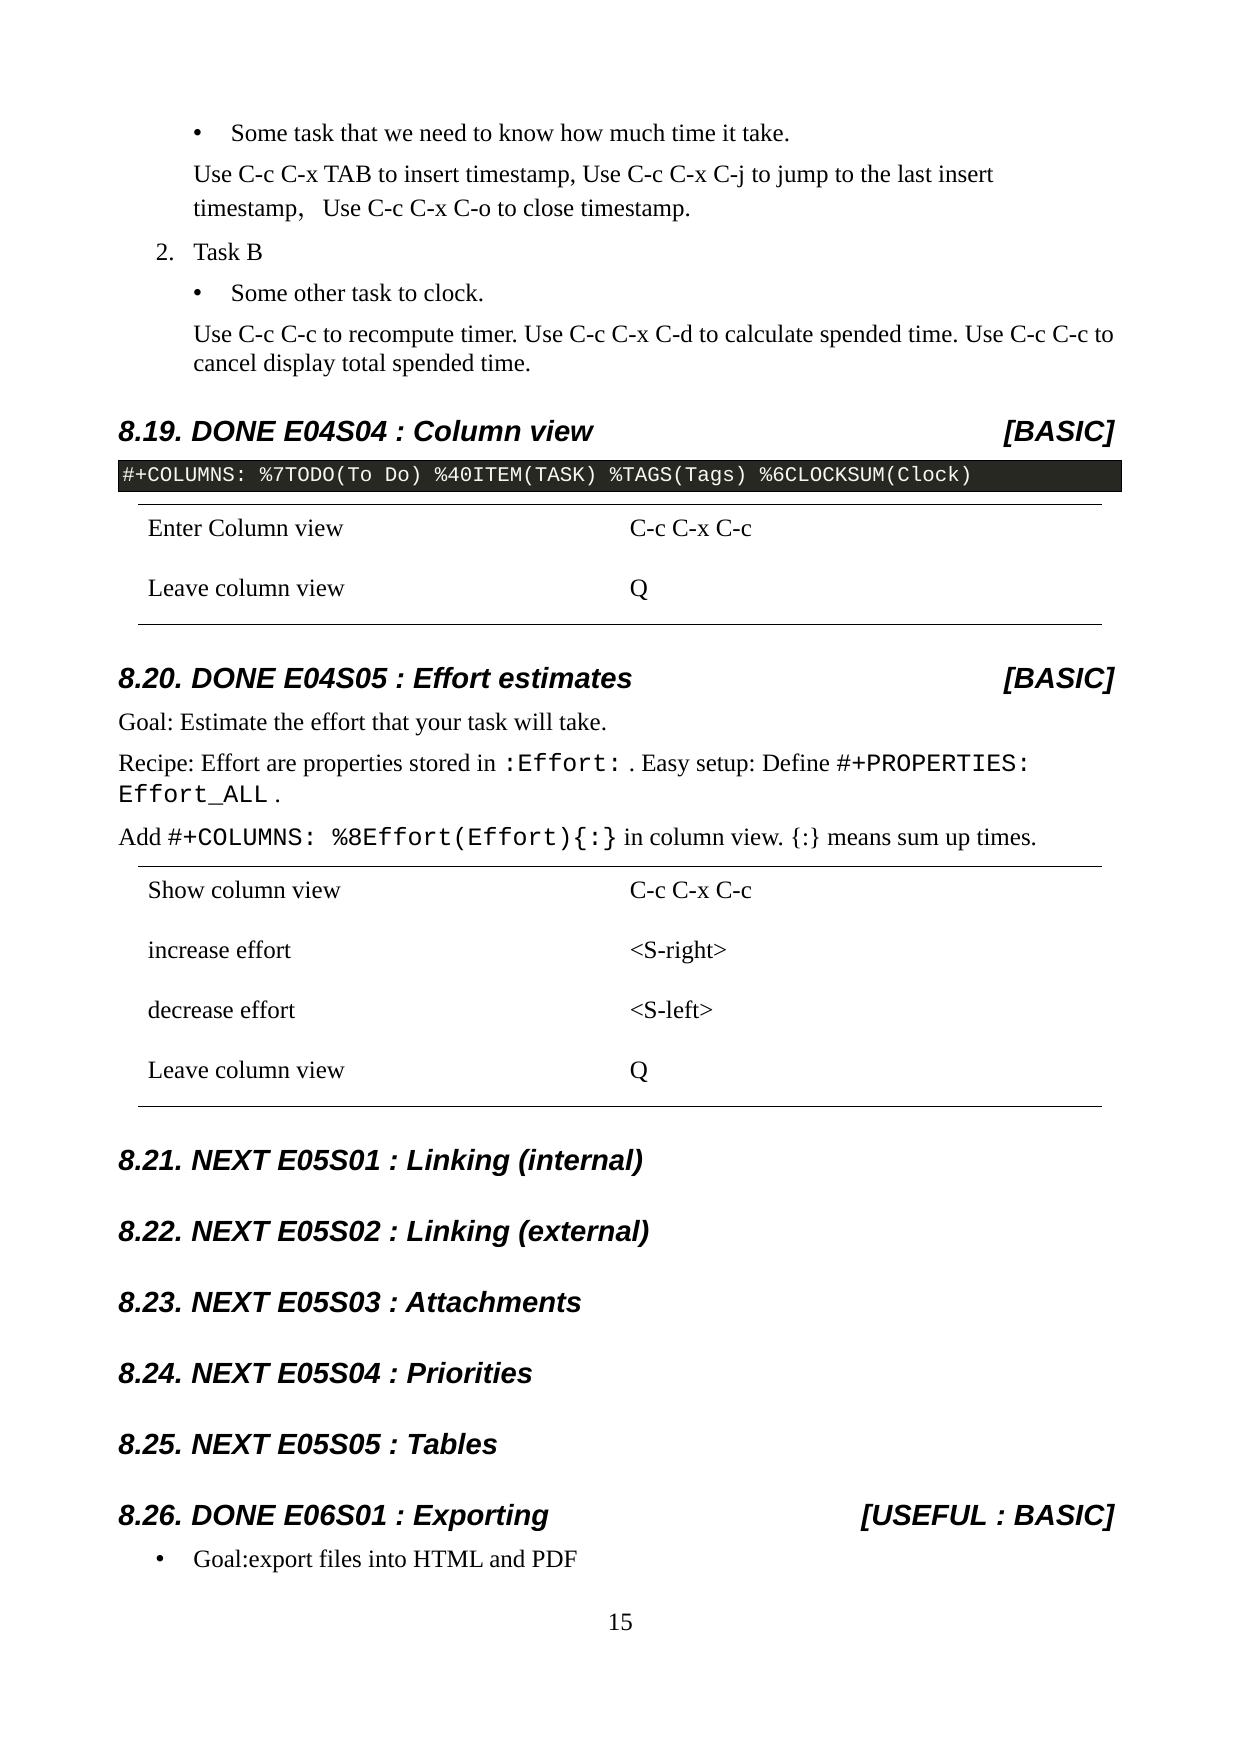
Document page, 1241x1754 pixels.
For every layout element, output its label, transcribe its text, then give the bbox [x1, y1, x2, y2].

subtitle NEXT E05S04 : Priorities [118, 1356, 1122, 1389]
subtitle DONE E04S05 : Effort estimates [BASIC] [118, 661, 1122, 694]
table_cell increase effort [138, 926, 620, 986]
table_cell Q [620, 564, 1102, 624]
table_header Enter Column view [138, 505, 620, 564]
text Recipe: Effort are properties stored in :Effort: . Easy setup: Define #+PROPERTIES: Effort_ALL . [118, 748, 1122, 810]
table_cell <S-left> [620, 986, 1102, 1046]
subtitle NEXT E05S05 : Tables [118, 1427, 1122, 1461]
table_header C-c C-x C-c [620, 505, 1102, 564]
table_header C-c C-x C-c [620, 867, 1102, 926]
text #+COLUMNS: %7TODO(To Do) %40ITEM(TASK) %TAGS(Tags) %6CLOCKSUM(Clock) [119, 461, 1121, 491]
subtitle NEXT E05S02 : Linking (external) [118, 1214, 1122, 1247]
subtitle DONE E04S04 : Column view [BASIC] [118, 414, 1122, 448]
list Use C-c C-c to recompute timer. Use C-c C-x C-d to calculate spended time. Use C-c C-c to cancel display total spended time. [156, 319, 1122, 377]
list Goal:export files into HTML and PDF [156, 1544, 1122, 1573]
table_cell <S-right> [620, 926, 1102, 986]
text Goal: Estimate the effort that your task will take. [118, 707, 1122, 736]
table_cell Q [620, 1046, 1102, 1106]
list Task B [156, 237, 1122, 265]
table_header Show column view [138, 867, 620, 926]
list Use C-c C-x TAB to insert timestamp, Use C-c C-x C-j to jump to the last insert timestamp，Use C-c C-x C-o to close timestamp. [156, 159, 1122, 224]
subtitle NEXT E05S01 : Linking (internal) [118, 1143, 1122, 1176]
list Some task that we need to know how much time it take. [193, 118, 1122, 147]
table_cell decrease effort [138, 986, 620, 1046]
table_cell Leave column view [138, 1046, 620, 1106]
list Some other task to clock. [193, 278, 1122, 307]
text Add #+COLUMNS: %8Effort(Effort){:} in column view. {:} means sum up times. [118, 822, 1122, 853]
subtitle NEXT E05S03 : Attachments [118, 1285, 1122, 1318]
subtitle DONE E06S01 : Exporting [USEFUL : BASIC] [118, 1498, 1122, 1532]
table_cell Leave column view [138, 564, 620, 624]
